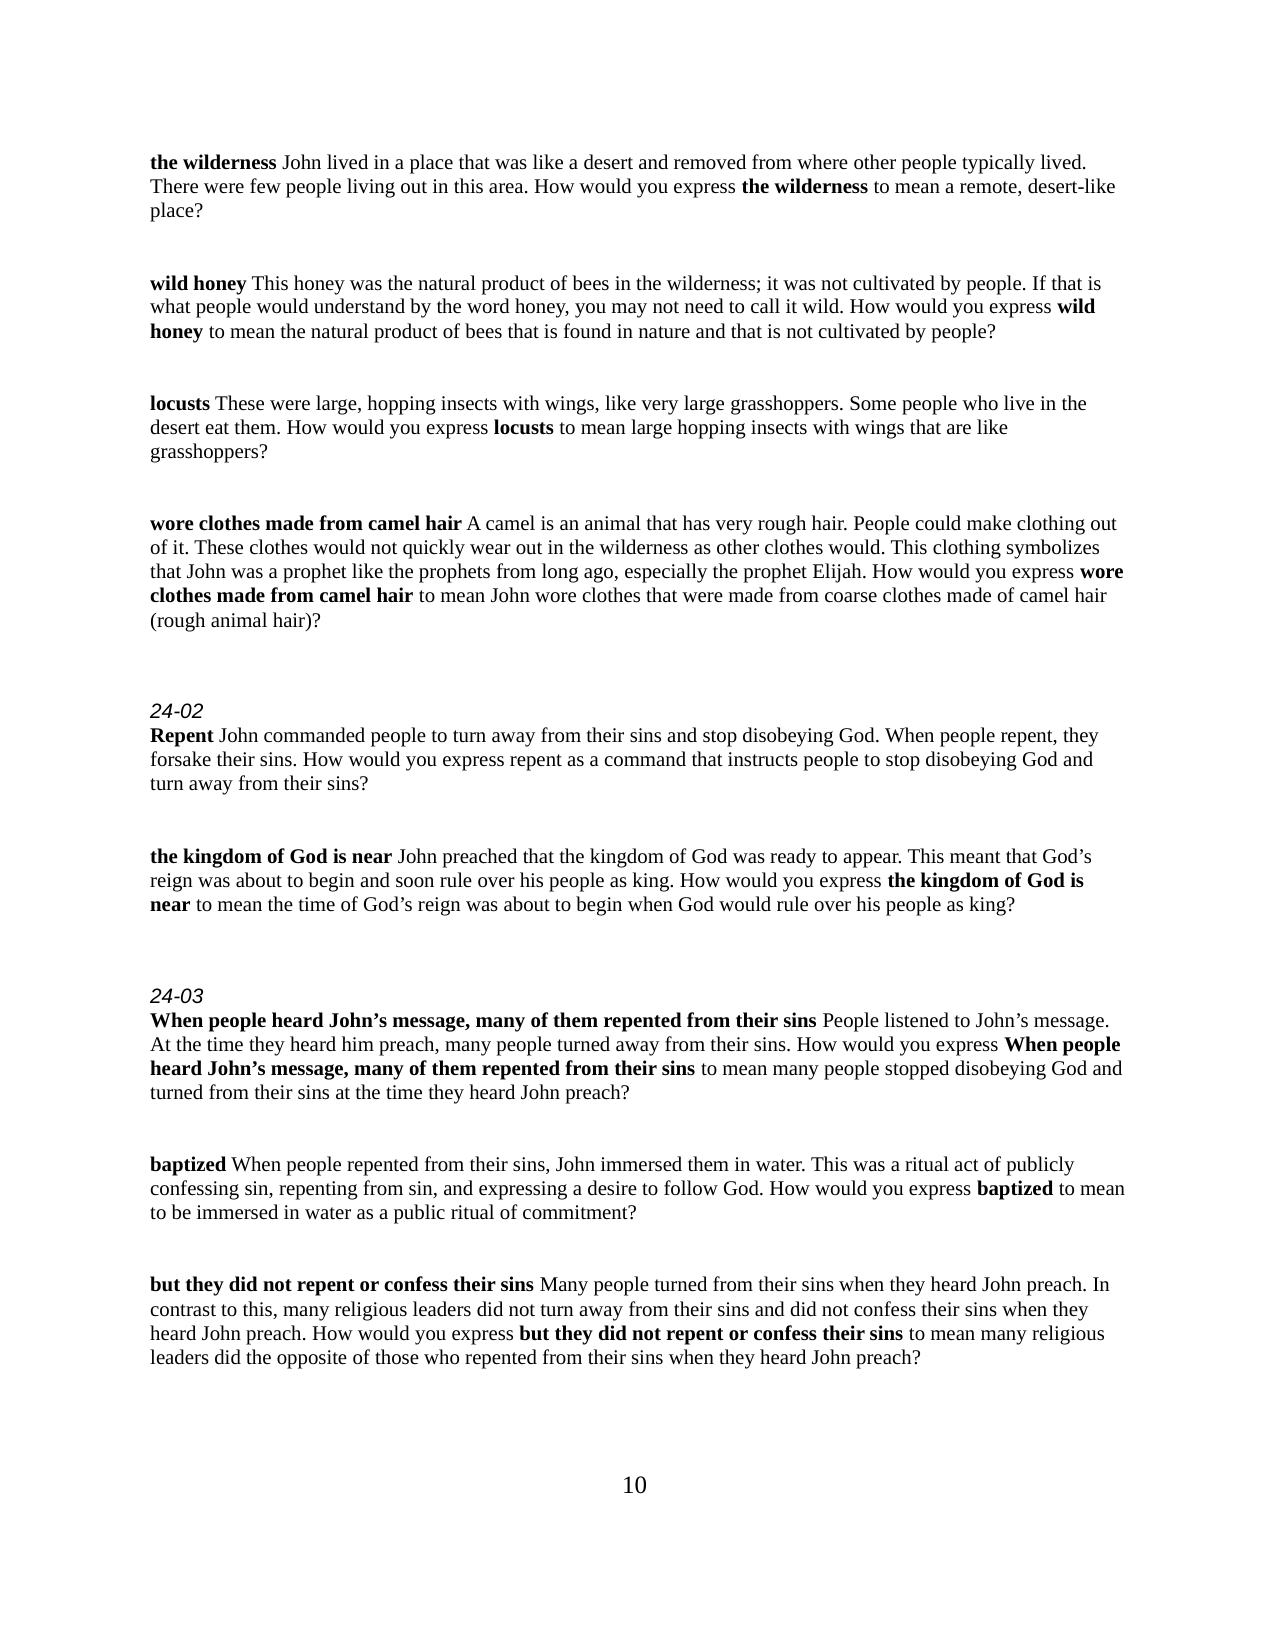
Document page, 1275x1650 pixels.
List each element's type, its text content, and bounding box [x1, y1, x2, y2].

text the wilderness John lived in a place that was like a desert and removed from where other people typically lived. There were few people living out in this area. How would you express the wilderness to mean a remote, desert-like place? [150, 150, 1125, 222]
subtitle 24-02 [150, 699, 1125, 723]
text Repent John commanded people to turn away from their sins and stop disobeying God. When people repent, they forsake their sins. How would you express repent as a command that instructs people to stop disobeying God and turn away from their sins? [150, 723, 1125, 795]
text baptized When people repented from their sins, John immersed them in water. This was a ritual act of publicly confessing sin, repenting from sin, and expressing a desire to follow God. How would you express baptized to mean to be immersed in water as a public ritual of commitment? [150, 1152, 1125, 1224]
text but they did not repent or confess their sins Many people turned from their sins when they heard John preach. In contrast to this, many religious leaders did not turn away from their sins and did not confess their sins when they heard John preach. How would you express but they did not repent or confess their sins to mean many religious leaders did the opposite of those who repented from their sins when they heard John preach? [150, 1272, 1125, 1369]
text locusts These were large, hopping insects with wings, like very large grasshoppers. Some people who live in the desert eat them. How would you express locusts to mean large hopping insects with wings that are like grasshoppers? [150, 391, 1125, 463]
text wild honey This honey was the natural product of bees in the wilderness; it was not cultivated by people. If that is what people would understand by the word honey, you may not need to call it wild. How would you express wild honey to mean the natural product of bees that is found in nature and that is not cultivated by people? [150, 270, 1125, 343]
subtitle 24-03 [150, 983, 1125, 1007]
text the kingdom of God is near John preached that the kingdom of God was ready to appear. This meant that God’s reign was about to begin and soon rule over his people as king. How would you express the kingdom of God is near to mean the time of God’s reign was about to begin when God would rule over his people as king? [150, 844, 1125, 916]
text When people heard John’s message, many of them repented from their sins People listened to John’s message. At the time they heard him preach, many people turned away from their sins. How would you express When people heard John’s message, many of them repented from their sins to mean many people stopped disobeying God and turned from their sins at the time they heard John preach? [150, 1007, 1125, 1104]
text wore clothes made from camel hair A camel is an animal that has very rough hair. People could make clothing out of it. These clothes would not quickly wear out in the wilderness as other clothes would. This clothing symbolizes that John was a prophet like the prophets from long ago, especially the prophet Elijah. How would you express wore clothes made from camel hair to mean John wore clothes that were made from coarse clothes made of camel hair (rough animal hair)? [150, 511, 1125, 632]
